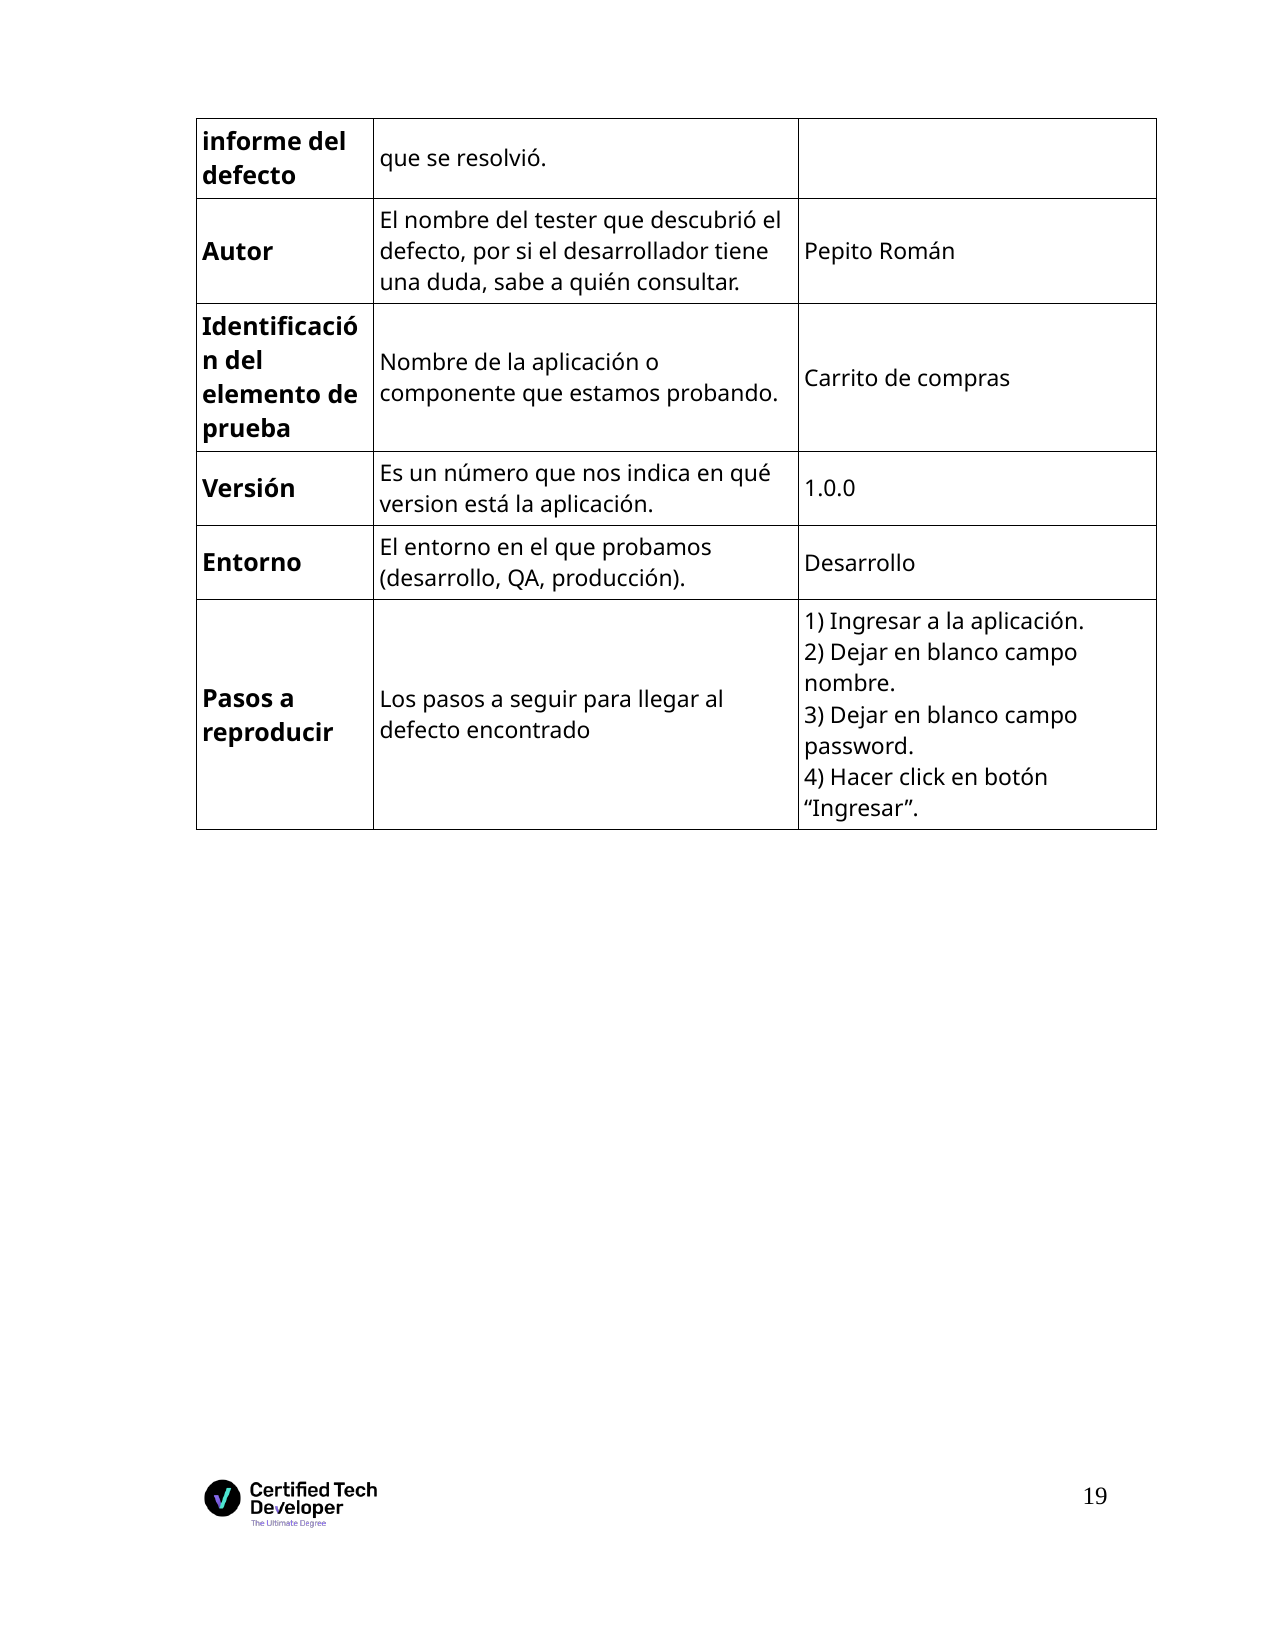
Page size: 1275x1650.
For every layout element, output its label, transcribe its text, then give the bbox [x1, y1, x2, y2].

table_cell informe del defecto [197, 119, 373, 198]
table_cell Desarrollo [799, 526, 1156, 599]
table_cell 1.0.0 [799, 452, 1156, 525]
table_cell Identificación del elemento de prueba [197, 304, 373, 451]
table_cell 1) Ingresar a la aplicación. 2) Dejar en blanco campo nombre. 3) Dejar en blanco campo password. 4) Hacer click en botón “Ingresar”. [799, 600, 1156, 829]
table_cell [799, 119, 1156, 198]
table_cell Los pasos a seguir para llegar al defecto encontrado [374, 600, 798, 829]
table_cell Nombre de la aplicación o componente que estamos probando. [374, 304, 798, 451]
table_cell Es un número que nos indica en qué version está la aplicación. [374, 452, 798, 525]
table_cell que se resolvió. [374, 119, 798, 198]
table_cell Versión [197, 452, 373, 525]
picture [196, 1466, 388, 1532]
table_cell El entorno en el que probamos (desarrollo, QA, producción). [374, 526, 798, 599]
table_cell Pepito Román [799, 199, 1156, 303]
table_cell Pasos a reproducir [197, 600, 373, 829]
table_cell Carrito de compras [799, 304, 1156, 451]
table_cell El nombre del tester que descubrió el defecto, por si el desarrollador tiene una duda, sabe a quién consultar. [374, 199, 798, 303]
table_cell Entorno [197, 526, 373, 599]
table_cell Autor [197, 199, 373, 303]
